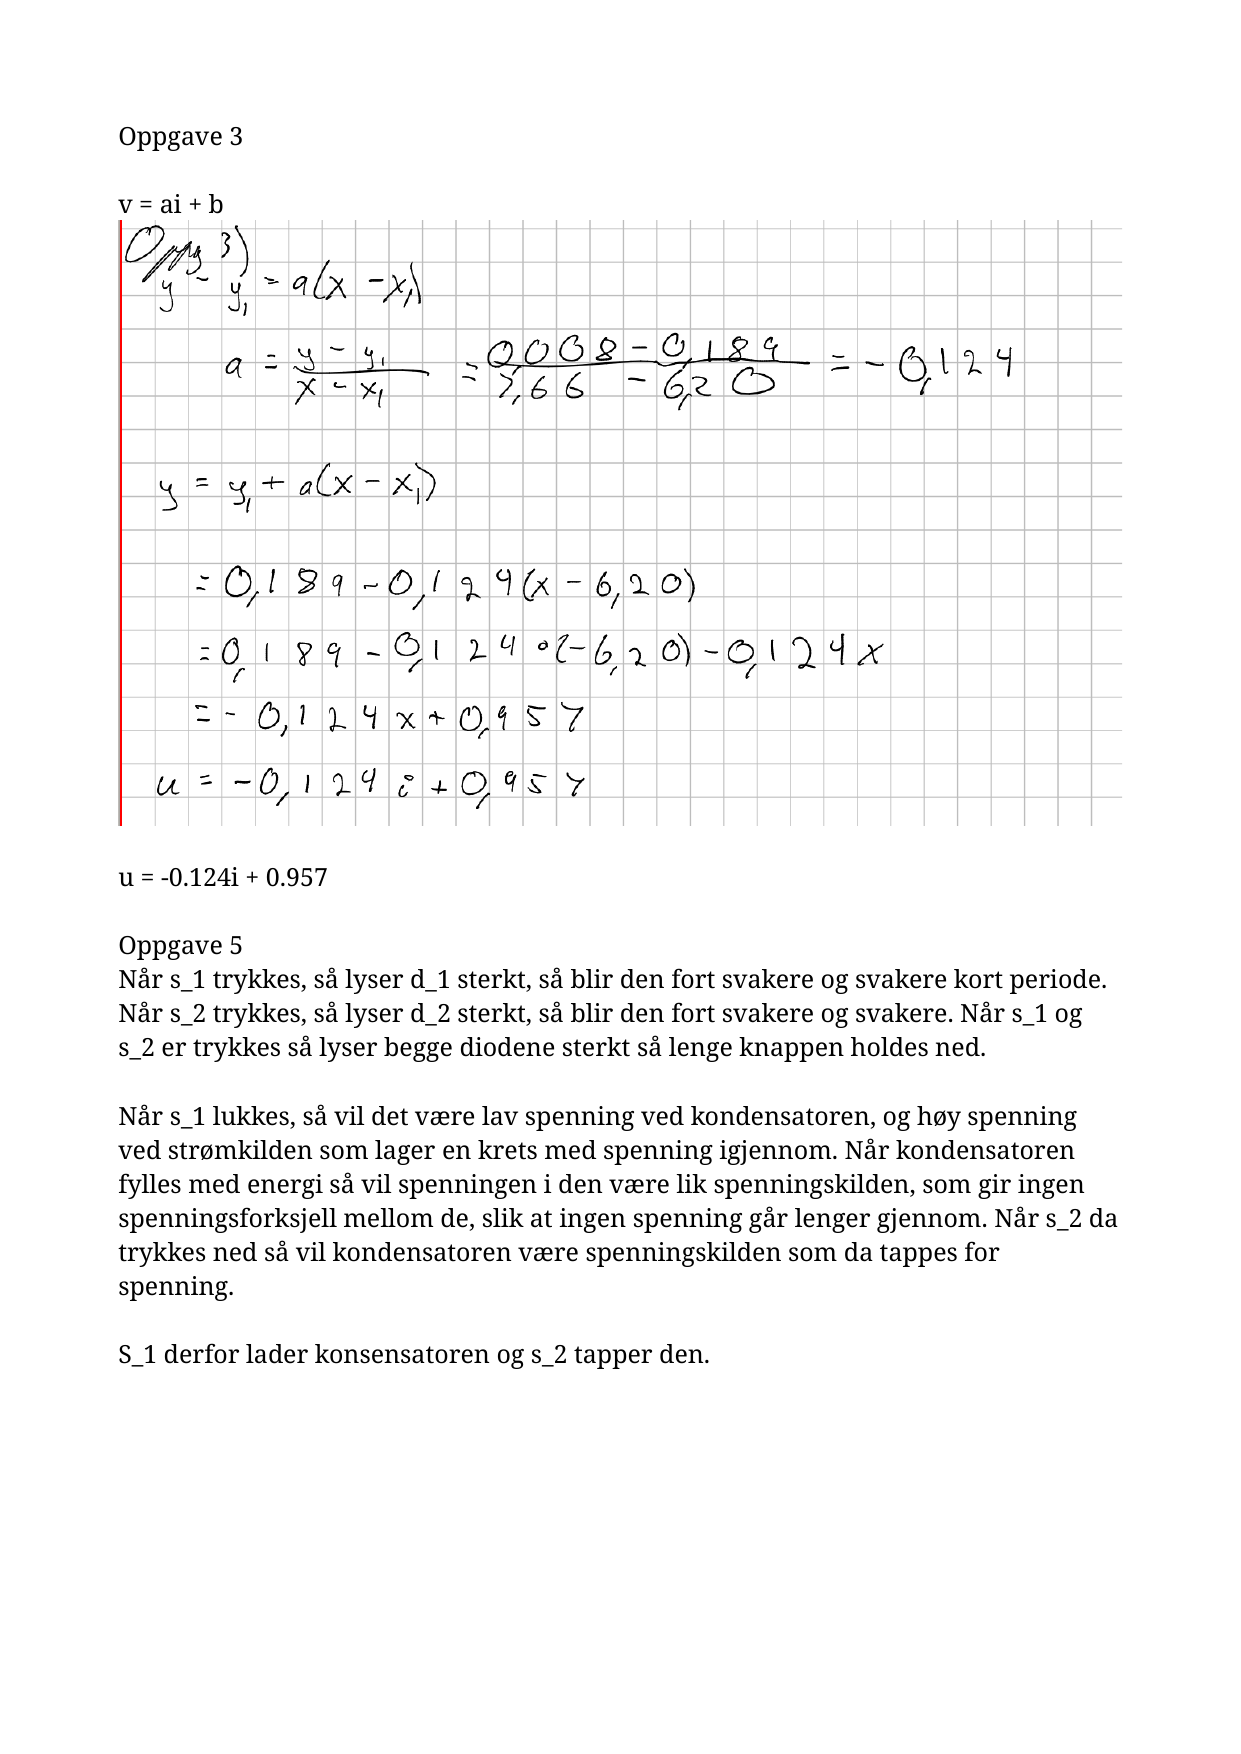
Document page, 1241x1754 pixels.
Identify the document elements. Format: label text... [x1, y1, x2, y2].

text Oppgave 5 [118, 928, 1122, 962]
text Oppgave 3 [118, 118, 1122, 152]
text v = ai + b [118, 186, 1122, 220]
text S_1 derfor lader konsensatoren og s_2 tapper den. [118, 1337, 1122, 1371]
picture [118, 220, 1123, 826]
text u = -0.124i + 0.957 [118, 860, 1122, 894]
text Når s_1 lukkes, så vil det være lav spenning ved kondensatoren, og høy spenning ved strømkilden som lager en krets med spenning igjennom. Når kondensatoren fylles med energi så vil spenningen i den være lik spenningskilden, som gir ingen spenningsforksjell mellom de, slik at ingen spenning går lenger gjennom. Når s_2 da trykkes ned så vil kondensatoren være spenningskilden som da tappes for spenning. [118, 1098, 1122, 1303]
text Når s_1 trykkes, så lyser d_1 sterkt, så blir den fort svakere og svakere kort periode. Når s_2 trykkes, så lyser d_2 sterkt, så blir den fort svakere og svakere. Når s_1 og s_2 er trykkes så lyser begge diodene sterkt så lenge knappen holdes ned. [118, 962, 1122, 1064]
